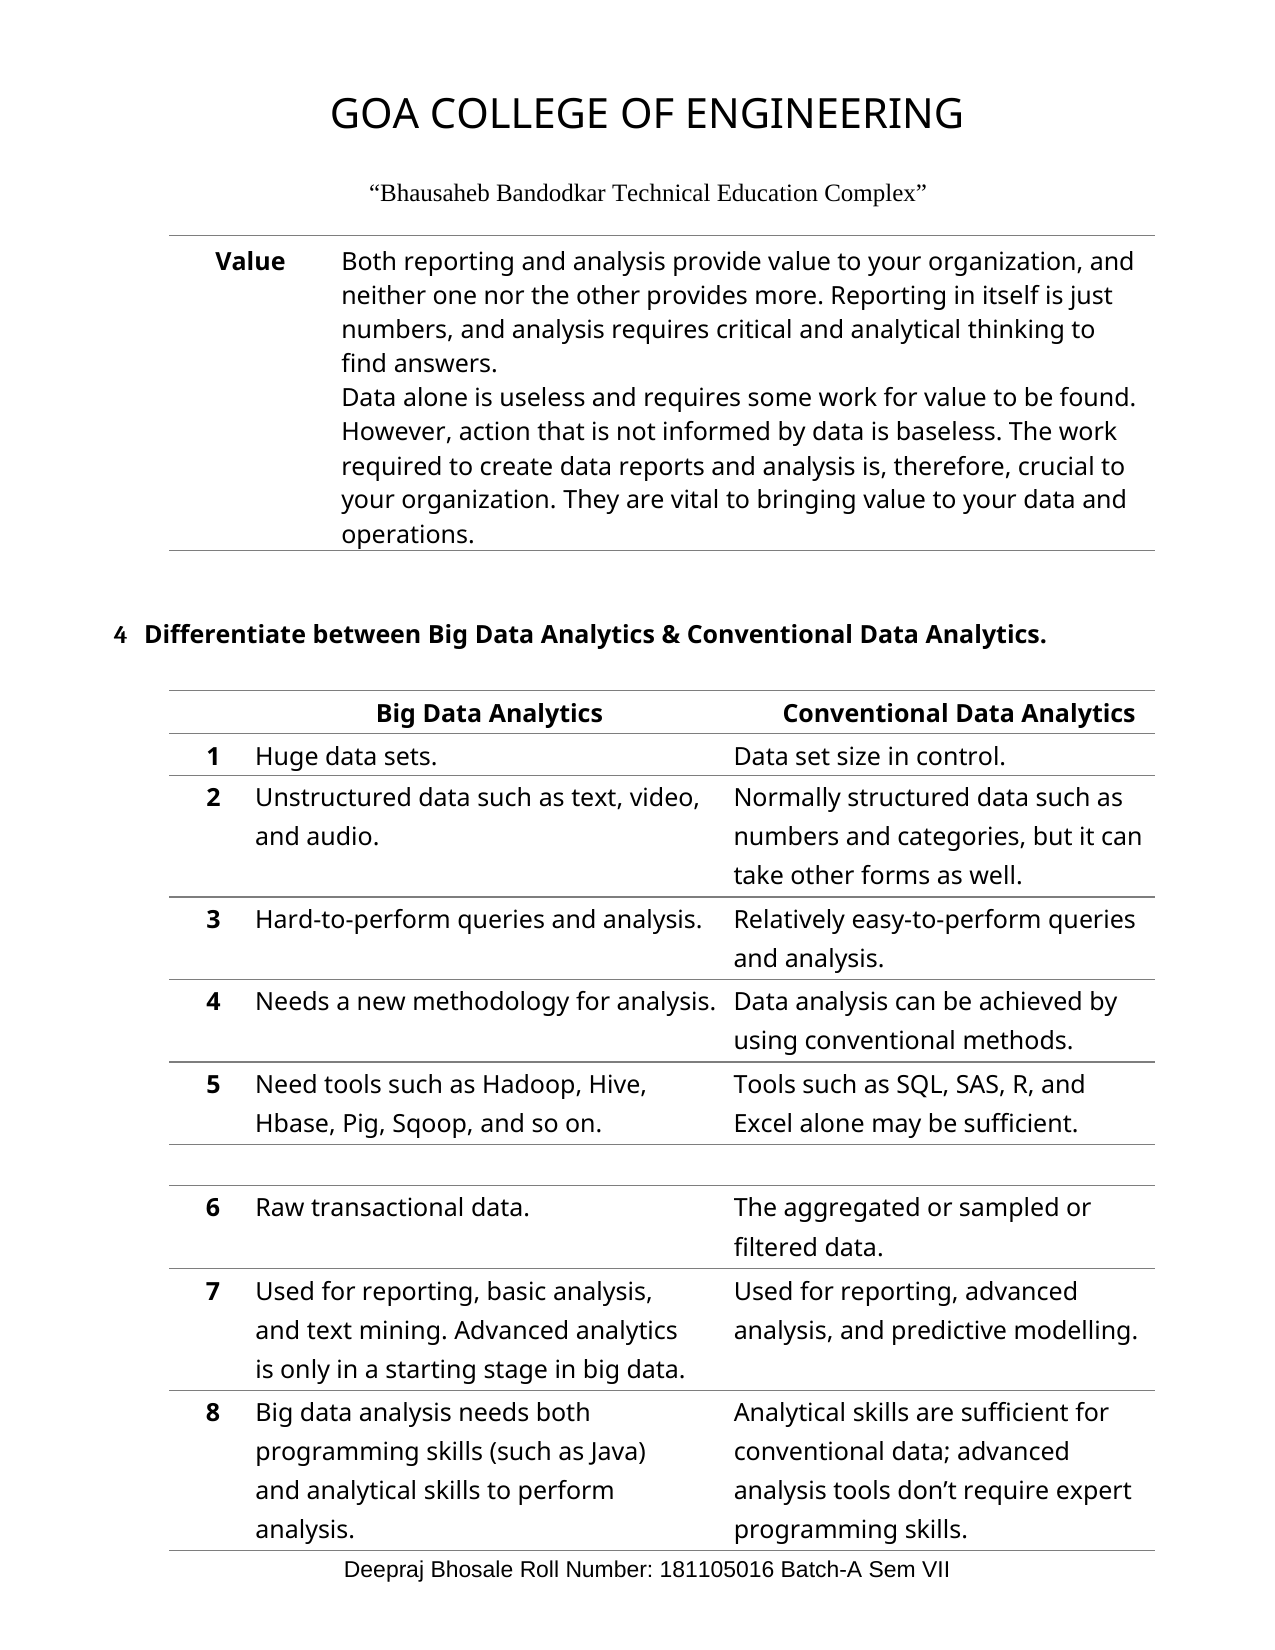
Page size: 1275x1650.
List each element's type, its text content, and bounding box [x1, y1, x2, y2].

table_cell Value [169, 236, 320, 550]
table_cell Hard-to-perform queries and analysis. [238, 898, 717, 979]
table_header Big Data Analytics [238, 691, 717, 733]
table_cell Used for reporting, basic analysis, and text mining. Advanced analytics is only in a starting stage in big data. [241, 1269, 714, 1390]
table_cell Analytical skills are sufficient for conventional data; advanced analysis tools don’t require expert programming skills. [714, 1391, 1155, 1550]
table_cell 5 [169, 1063, 237, 1144]
list Differentiate between Big Data Analytics & Conventional Data Analytics. [113, 616, 1191, 650]
table_cell Need tools such as Hadoop, Hive, Hbase, Pig, Sqoop, and so on. [238, 1063, 717, 1144]
table_cell Unstructured data such as text, video, and audio. [238, 776, 717, 896]
table_cell 7 [169, 1269, 241, 1390]
table_header 6 [169, 1186, 241, 1268]
table_header Raw transactional data. [241, 1186, 714, 1268]
table_cell 8 [169, 1391, 241, 1550]
table_cell Normally structured data such as numbers and categories, but it can take other forms as well. [717, 776, 1155, 896]
table_cell Big data analysis needs both programming skills (such as Java) and analytical skills to perform analysis. [241, 1391, 714, 1550]
table_cell Both reporting and analysis provide value to your organization, and neither one nor the other provides more. Reporting in itself is just numbers, and analysis requires critical and analytical thinking to find answers. Data alone is useless and requires some work for value to be found. However, action that is not informed by data is baseless. The work required to create data reports and analysis is, therefore, crucial to your organization. They are vital to bringing value to your data and operations. [320, 236, 1155, 550]
table_cell Used for reporting, advanced analysis, and predictive modelling. [714, 1269, 1155, 1390]
table_header [169, 691, 237, 733]
table_header Conventional Data Analytics [717, 691, 1155, 733]
table_header The aggregated or sampled or filtered data. [714, 1186, 1155, 1268]
table_cell Needs a new methodology for analysis. [238, 980, 717, 1061]
table_cell 2 [169, 776, 237, 896]
table_cell Tools such as SQL, SAS, R, and Excel alone may be sufficient. [717, 1063, 1155, 1144]
table_cell Huge data sets. [238, 734, 717, 775]
table_cell Data analysis can be achieved by using conventional methods. [717, 980, 1155, 1061]
table_cell 4 [169, 980, 237, 1061]
table_cell Data set size in control. [717, 734, 1155, 775]
table_cell 3 [169, 898, 237, 979]
table_cell 1 [169, 734, 237, 775]
table_cell Relatively easy-to-perform queries and analysis. [717, 898, 1155, 979]
